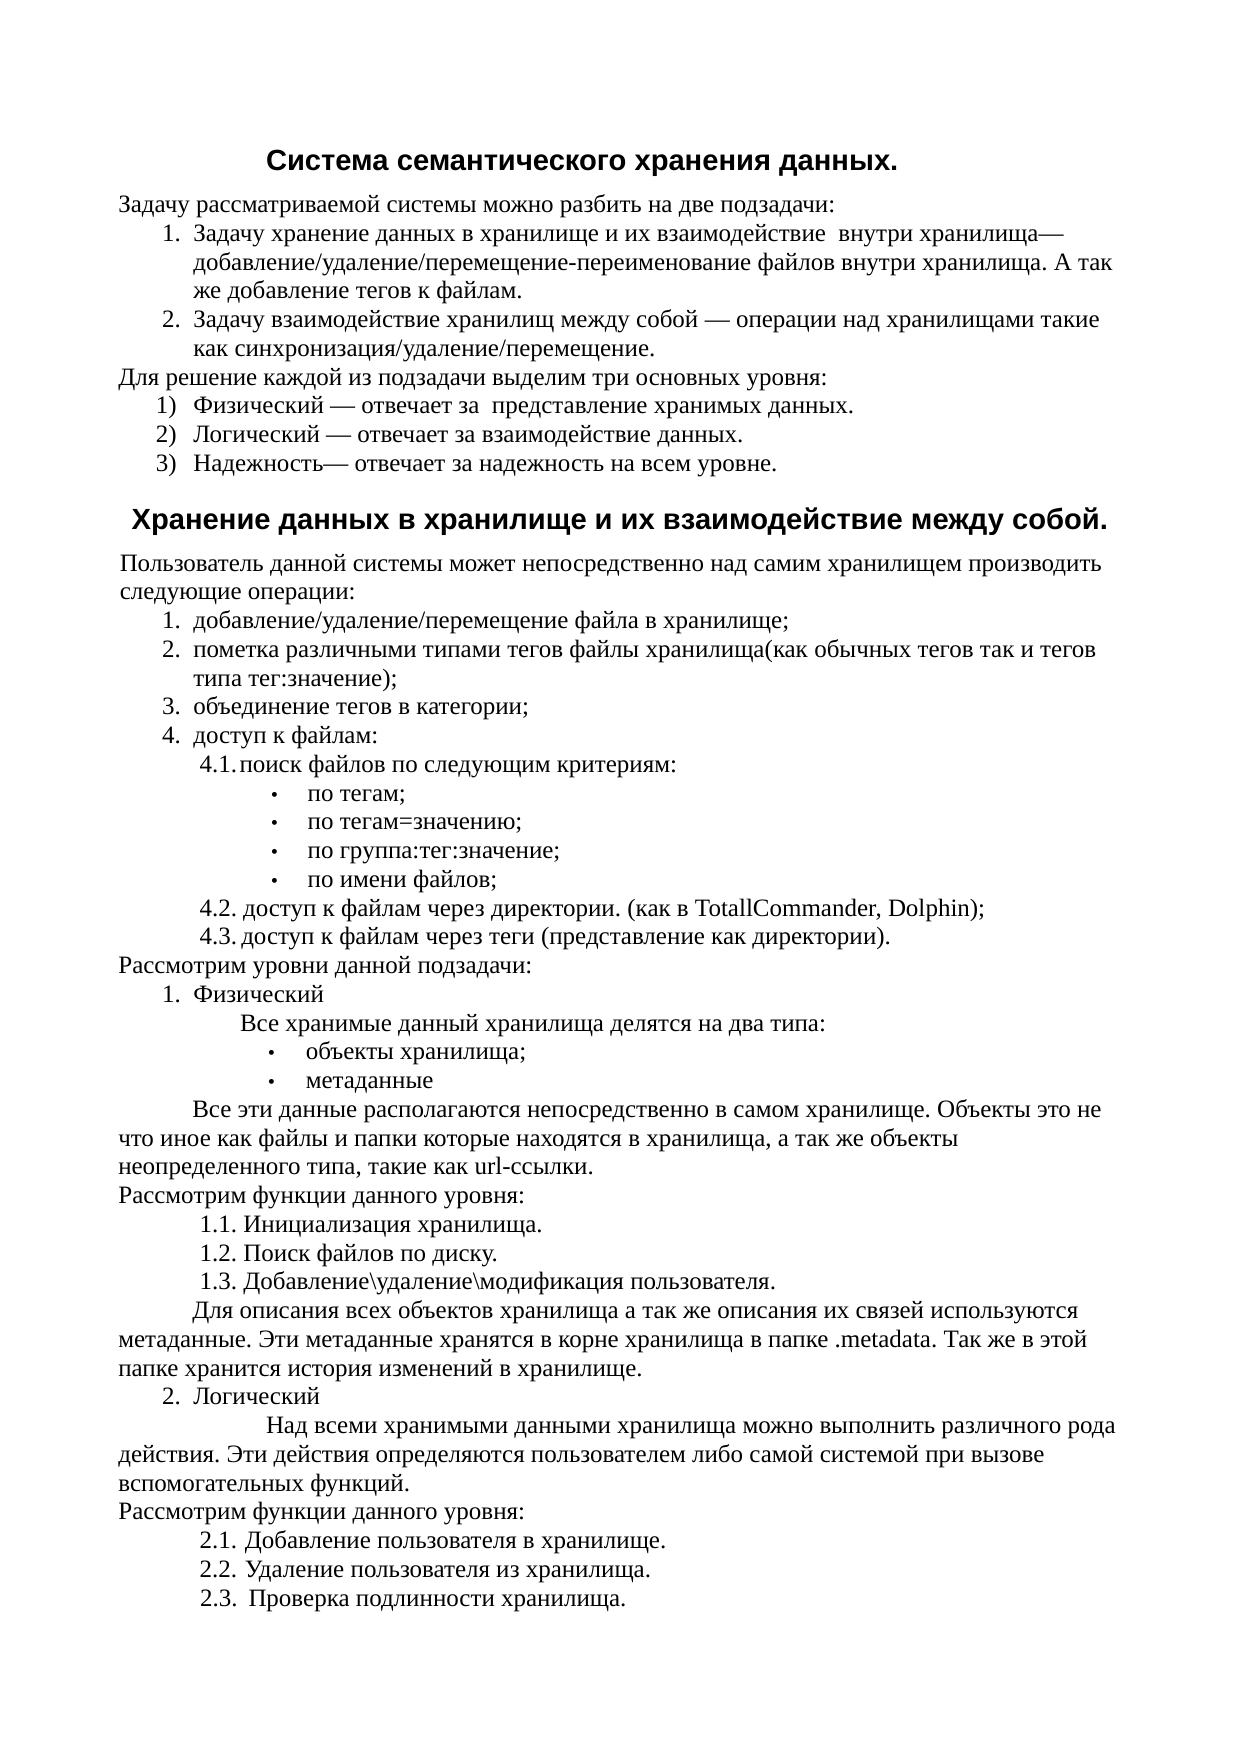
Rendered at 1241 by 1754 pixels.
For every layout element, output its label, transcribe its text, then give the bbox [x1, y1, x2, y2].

list Добавление пользователя в хранилище. [193, 1525, 1122, 1554]
list Пользователь данной системы может непосредственно над самим хранилищем производить следующие операции: [83, 548, 1122, 605]
list Рассмотрим функции данного уровня: [118, 1496, 1122, 1525]
list по тегам; [271, 778, 1122, 806]
list Добавление\удаление\модификация пользователя. [193, 1266, 1122, 1295]
list доступ к файлам через директории. (как в TotallCommander, Dolphin); [193, 893, 1122, 921]
list объекты хранилища; [268, 1036, 1122, 1065]
list по группа:тег:значение; [271, 835, 1122, 864]
list по тегам=значению; [271, 806, 1122, 835]
list по имени файлов; [271, 864, 1122, 893]
text Для описания всех объектов хранилища а так же описания их связей используются метаданные. Эти метаданные хранятся в корне хранилища в папке .metadata. Так же в этой папке хранится история изменений в хранилище. [118, 1295, 1122, 1381]
list Задачу хранение данных в хранилище и их взаимодействие внутри хранилища— добавление/удаление/перемещение-переименование файлов внутри хранилища. А так же добавление тегов к файлам. [156, 218, 1122, 304]
list объединение тегов в категории; [156, 691, 1122, 720]
list Логический [156, 1381, 1122, 1410]
list Проверка подлинности хранилища. [193, 1583, 1122, 1611]
list Задачу взаимодействие хранилищ между собой — операции над хранилищами такие как синхронизация/удаление/перемещение. [156, 304, 1122, 362]
list пометка различными типами тегов файлы хранилища(как обычных тегов так и тегов типа тег:значение); [156, 634, 1122, 691]
text Все хранимые данный хранилища делятся на два типа: [118, 1008, 1122, 1036]
list Логический — отвечает за взаимодействие данных. [156, 419, 1122, 448]
list поиск файлов по следующим критериям: [193, 749, 1122, 778]
list Над всеми хранимыми данными хранилища можно выполнить различного рода действия. Эти действия определяются пользователем либо самой системой при вызове вспомогательных функций. [118, 1410, 1122, 1496]
title Система семантического хранения данных. [118, 143, 1122, 177]
text Задачу рассматриваемой системы можно разбить на две подзадачи: [118, 189, 1122, 218]
text Рассмотрим функции данного уровня: [118, 1180, 1122, 1209]
list Поиск файлов по диску. [193, 1238, 1122, 1266]
list Физический — отвечает за представление хранимых данных. [156, 390, 1122, 419]
list Физический [156, 979, 1122, 1008]
list доступ к файлам: [156, 720, 1122, 749]
list Удаление пользователя из хранилища. [193, 1554, 1122, 1583]
list доступ к файлам через теги (представление как директории). [193, 921, 1122, 950]
list Инициализация хранилища. [193, 1209, 1122, 1238]
title Хранение данных в хранилище и их взаимодействие между собой. [118, 502, 1122, 535]
text Рассмотрим уровни данной подзадачи: [118, 950, 1122, 979]
list метаданные [268, 1065, 1122, 1094]
text Для решение каждой из подзадачи выделим три основных уровня: [118, 362, 1122, 390]
list добавление/удаление/перемещение файла в хранилище; [156, 605, 1122, 634]
text Все эти данные располагаются непосредственно в самом хранилище. Объекты это не что иное как файлы и папки которые находятся в хранилища, а так же объекты неопределенного типа, такие как url-ссылки. [118, 1094, 1122, 1180]
list Надежность— отвечает за надежность на всем уровне. [156, 448, 1122, 477]
